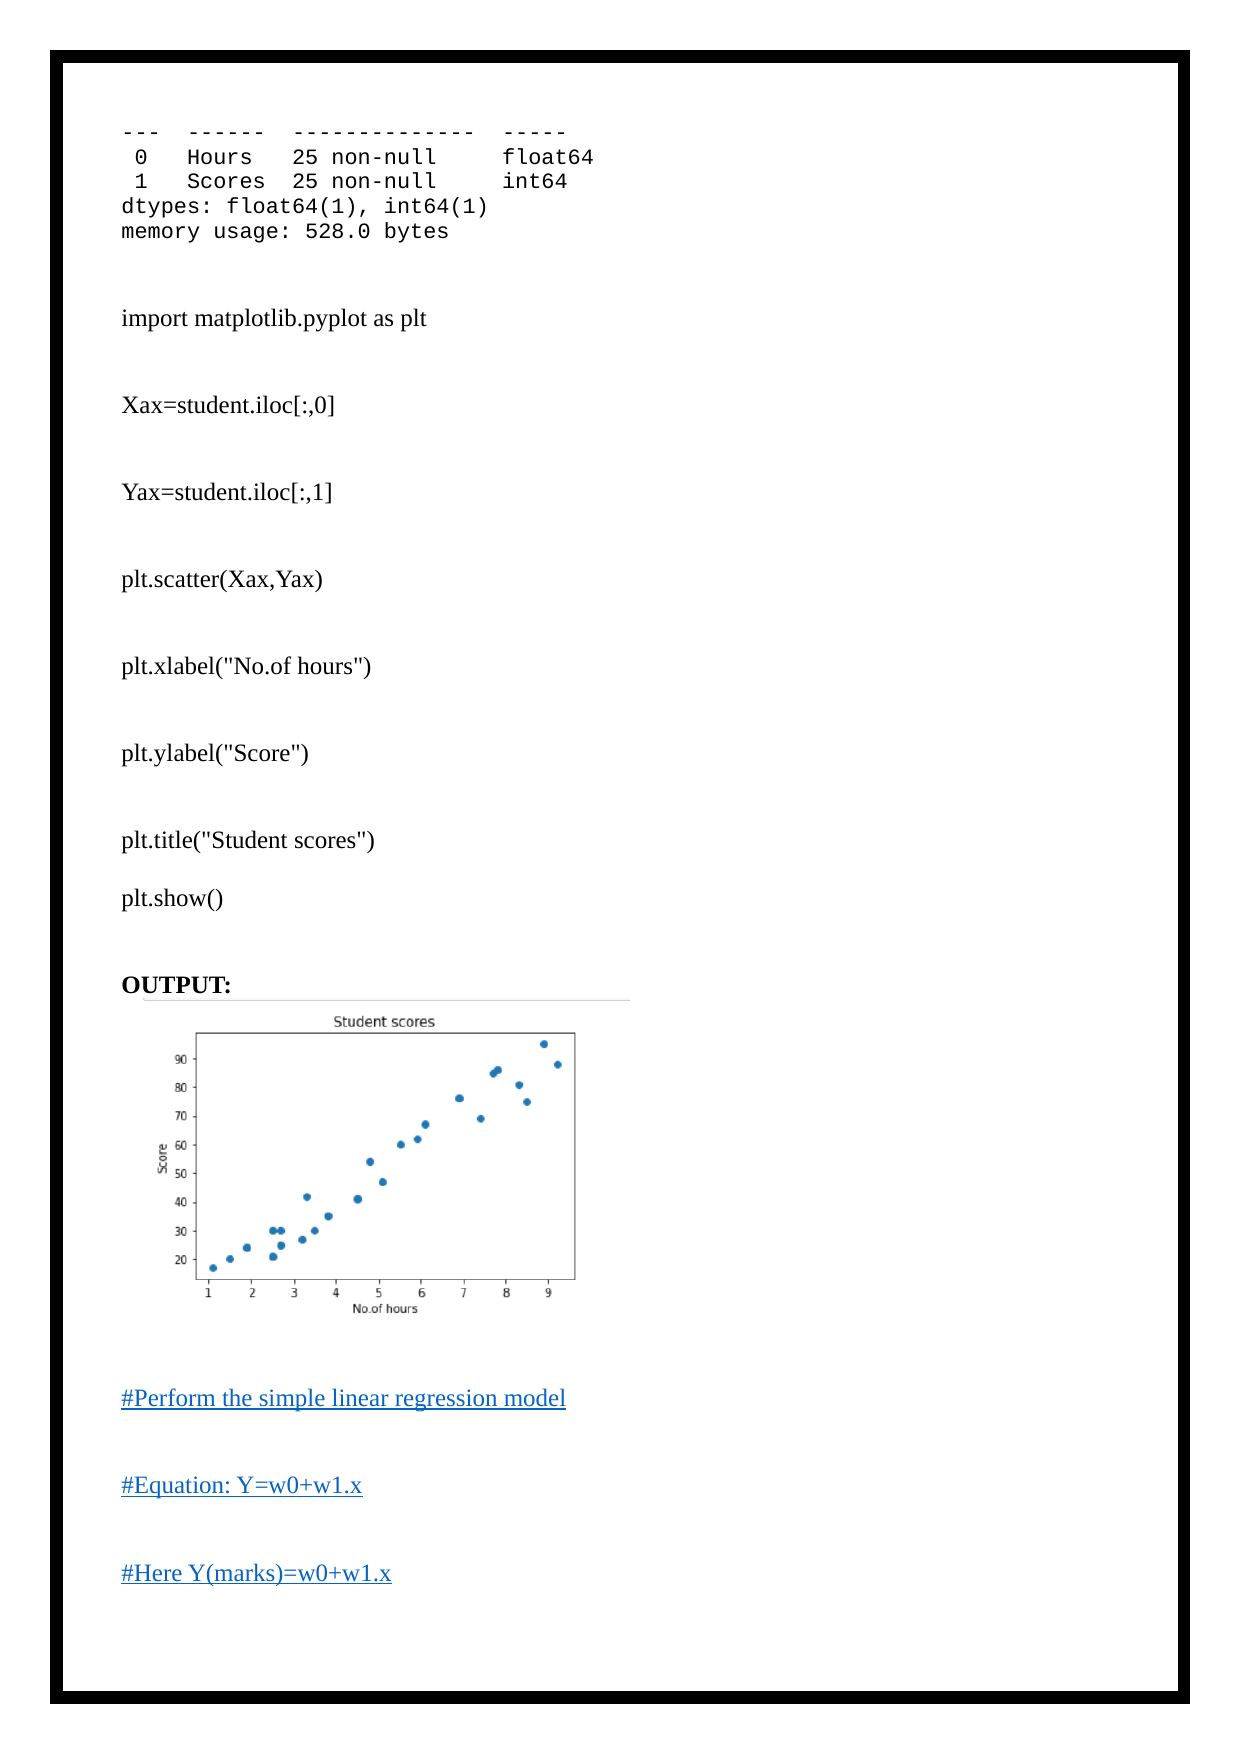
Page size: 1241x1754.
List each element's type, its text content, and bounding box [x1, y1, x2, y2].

text memory usage: 528.0 bytes [121, 220, 1119, 245]
text import matplotlib.pyplot as plt [121, 303, 1119, 332]
text Xax=student.iloc[:,0] [121, 390, 1119, 419]
text --- ------ -------------- ----- [121, 121, 1119, 146]
text Yax=student.iloc[:,1] [121, 477, 1119, 506]
text 0 Hours 25 non-null float64 [121, 146, 1119, 171]
text #Perform the simple linear regression model [121, 1383, 1119, 1412]
text dtypes: float64(1), int64(1) [121, 196, 1119, 220]
text plt.ylabel("Score") [121, 738, 1119, 767]
text plt.show() [121, 883, 1119, 912]
text plt.title("Student scores") [121, 826, 1119, 854]
text plt.xlabel("No.of hours") [121, 651, 1119, 680]
text #Equation: Y=w0+w1.x [121, 1471, 1119, 1499]
text plt.scatter(Xax,Yax) [121, 564, 1119, 593]
text #Here Y(marks)=w0+w1.x [121, 1558, 1119, 1586]
text OUTPUT: [121, 970, 1119, 998]
text 1 Scores 25 non-null int64 [121, 171, 1119, 196]
